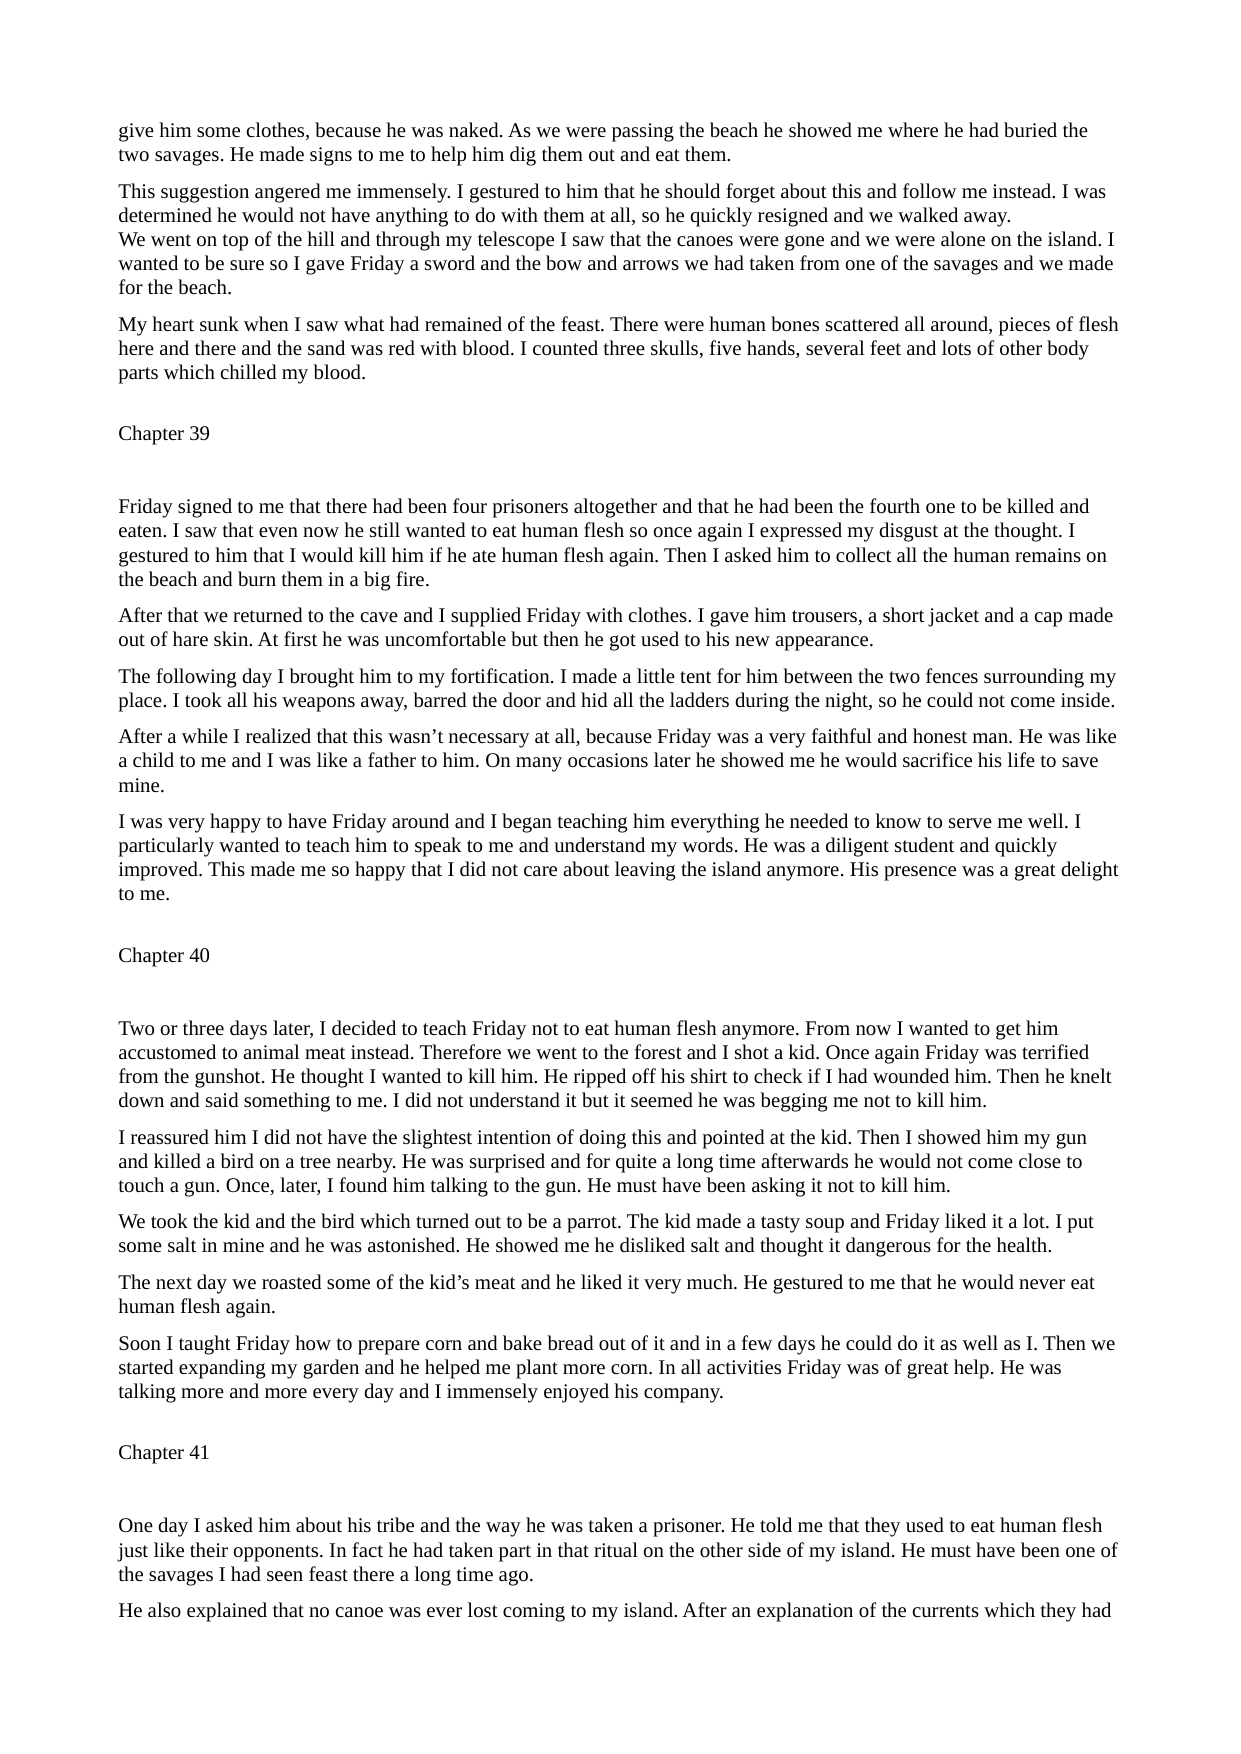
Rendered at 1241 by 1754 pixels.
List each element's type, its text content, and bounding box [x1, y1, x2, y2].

subtitle Chapter 40 [118, 943, 1122, 967]
text He also explained that no canoe was ever lost coming to my island. After an explanation of the currents which they had [118, 1598, 1122, 1622]
text Two or three days later, I decided to teach Friday not to eat human flesh anymore. From now I wanted to get him accustomed to animal meat instead. Therefore we went to the forest and I shot a kid. Once again Friday was terrified from the gunshot. He thought I wanted to kill him. He ripped off his shirt to check if I had wounded him. Then he knelt down and said something to me. I did not understand it but it seemed he was begging me not to kill him. [118, 1016, 1122, 1112]
text This suggestion angered me immensely. I gestured to him that he should forget about this and follow me instead. I was determined he would not have anything to do with them at all, so he quickly resigned and we walked away. We went on top of the hill and through my telescope I saw that the canoes were gone and we were alone on the island. I wanted to be sure so I gave Friday a sword and the bow and arrows we had taken from one of the savages and we made for the beach. [118, 179, 1122, 299]
text The following day I brought him to my fortification. I made a little tent for him between the two fences surrounding my place. I took all his weapons away, barred the door and hid all the ladders during the night, so he could not come inside. [118, 664, 1122, 712]
text I reassured him I did not have the slightest intention of doing this and pointed at the kid. Then I showed him my gun and killed a bird on a tree nearby. He was surprised and for quite a long time afterwards he would not come close to touch a gun. Once, later, I found him talking to the gun. He must have been asking it not to kill him. [118, 1125, 1122, 1197]
subtitle Chapter 39 [118, 421, 1122, 445]
text I was very happy to have Friday around and I began teaching him everything he needed to know to serve me well. I particularly wanted to teach him to speak to me and understand my words. He was a diligent student and quickly improved. This made me so happy that I did not care about leaving the island anymore. His presence was a great delight to me. [118, 809, 1122, 905]
text We took the kid and the bird which turned out to be a parrot. The kid made a tasty soup and Friday liked it a lot. I put some salt in mine and he was astonished. He showed me he disliked salt and thought it dangerous for the health. [118, 1209, 1122, 1257]
text Soon I taught Friday how to prepare corn and bake bread out of it and in a few days he could do it as well as I. Then we started expanding my garden and he helped me plant more corn. In all activities Friday was of great help. He was talking more and more every day and I immensely enjoyed his company. [118, 1331, 1122, 1403]
text give him some clothes, because he was naked. As we were passing the beach he showed me where he had buried the two savages. He made signs to me to help him dig them out and eat them. [118, 118, 1122, 166]
text My heart sunk when I saw what had remained of the feast. There were human bones scattered all around, pieces of flesh here and there and the sand was red with blood. I counted three skulls, five hands, several feet and lots of other body parts which chilled my blood. [118, 312, 1122, 384]
text Friday signed to me that there had been four prisoners altogether and that he had been the fourth one to be killed and eaten. I saw that even now he still wanted to eat human flesh so once again I expressed my disgust at the thought. I gestured to him that I would kill him if he ate human flesh again. Then I asked him to collect all the human remains on the beach and burn them in a big fire. [118, 494, 1122, 591]
text After a while I realized that this wasn’t necessary at all, because Friday was a very faithful and honest man. He was like a child to me and I was like a father to him. On many occasions later he showed me he would sacrifice his life to save mine. [118, 724, 1122, 797]
text The next day we roasted some of the kid’s meat and he liked it very much. He gestured to me that he would never eat human flesh again. [118, 1270, 1122, 1318]
subtitle Chapter 41 [118, 1440, 1122, 1464]
text One day I asked him about his tribe and the way he was taken a prisoner. He told me that they used to eat human flesh just like their opponents. In fact he had taken part in that ritual on the other side of my island. He must have been one of the savages I had seen feast there a long time ago. [118, 1513, 1122, 1586]
text After that we returned to the cave and I supplied Friday with clothes. I gave him trousers, a short jacket and a cap made out of hare skin. At first he was uncomfortable but then he got used to his new appearance. [118, 603, 1122, 651]
